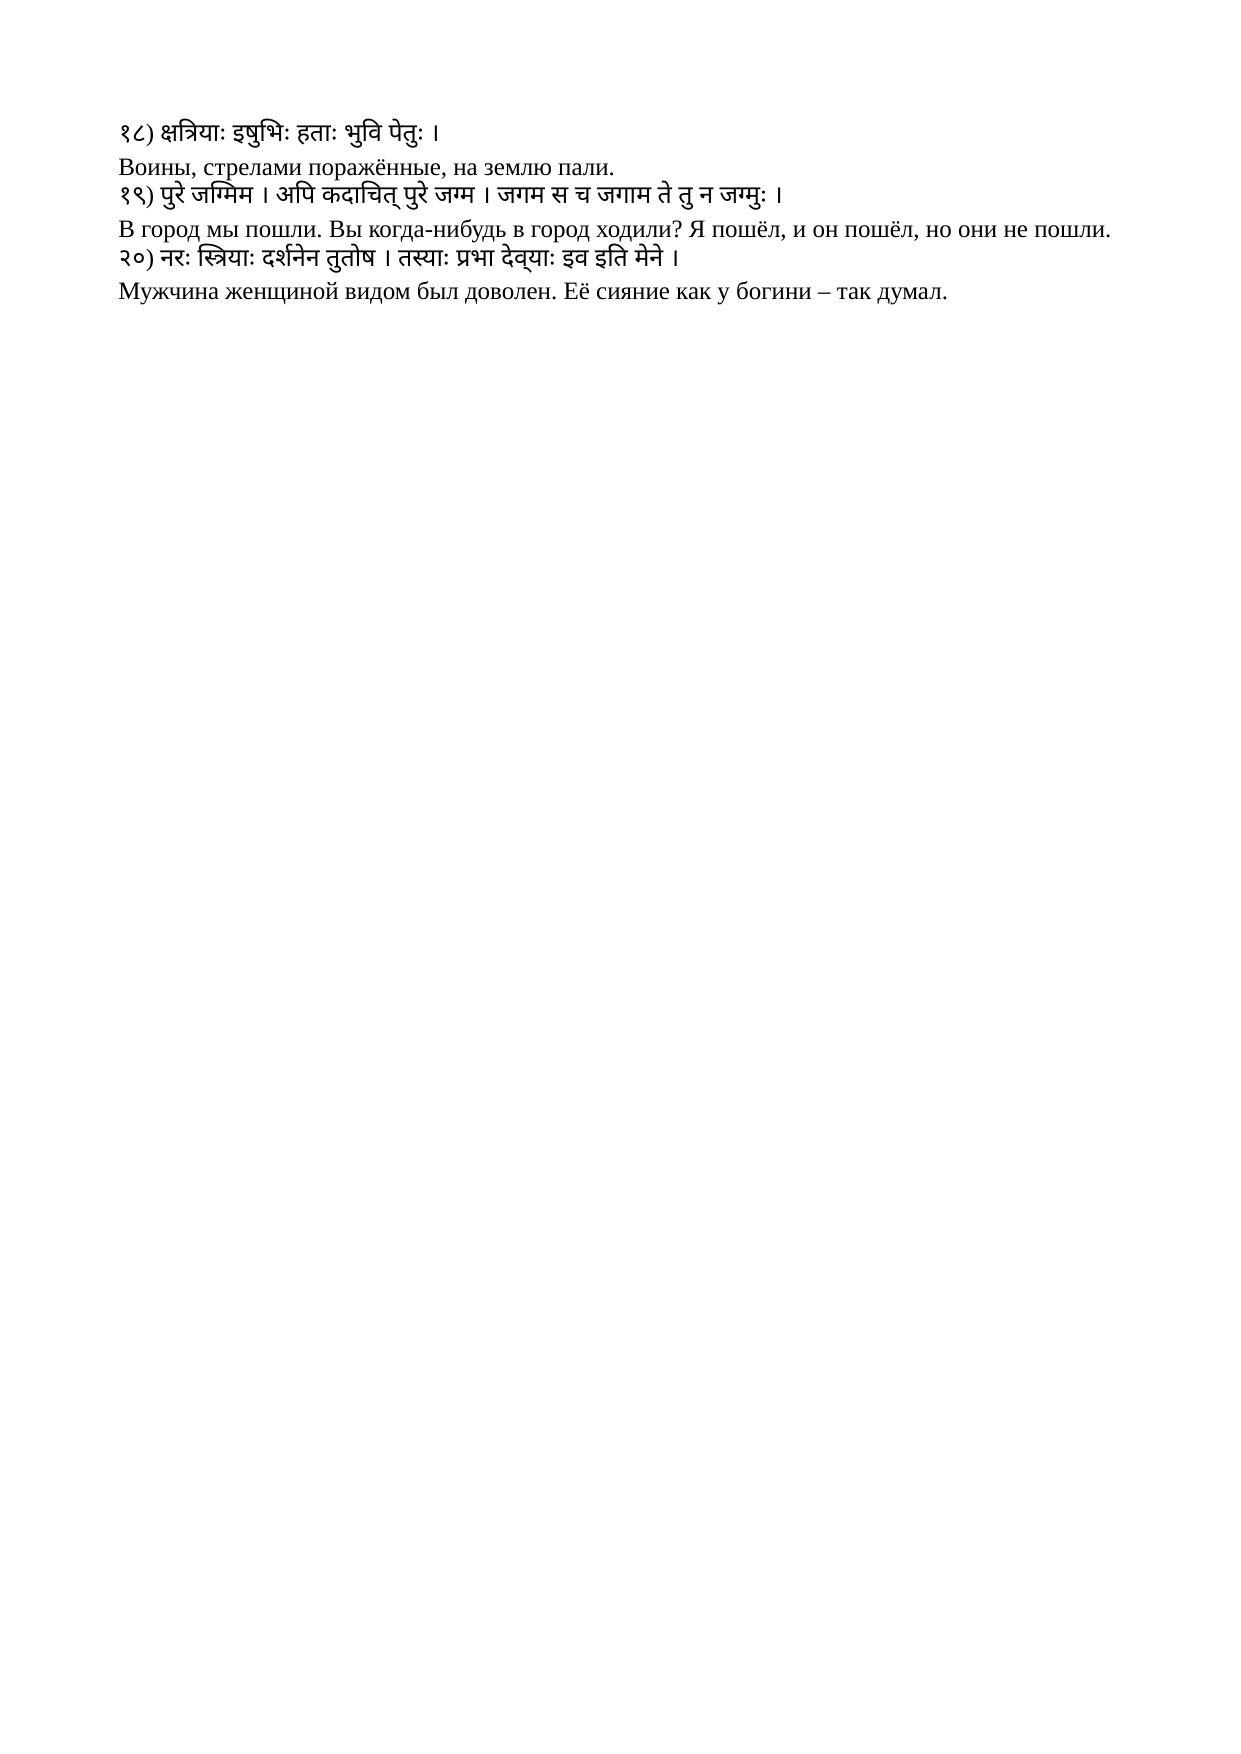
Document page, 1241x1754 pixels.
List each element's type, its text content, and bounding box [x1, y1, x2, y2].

text १८) क्षत्रियाः इषुभिः हताः भुवि पेतुः । [118, 118, 1122, 152]
text Мужчина женщиной видом был доволен. Её сияние как у богини – так думал. [118, 276, 1122, 305]
text Воины, стрелами поражённые, на землю пали. [118, 152, 1122, 180]
text В город мы пошли. Вы когда-нибудь в город ходили? Я пошёл, и он пошёл, но они не пошли. [118, 214, 1122, 243]
text २०) नरः स्त्रियाः दर्शनेन तुतोष । तस्याः प्रभा देव्याः इव इति मेने । [118, 243, 1122, 276]
text १९) पुरे जग्मिम । अपि कदाचित् पुरे जग्म । जगम स च जगाम ते तु न जग्मुः । [118, 180, 1122, 214]
